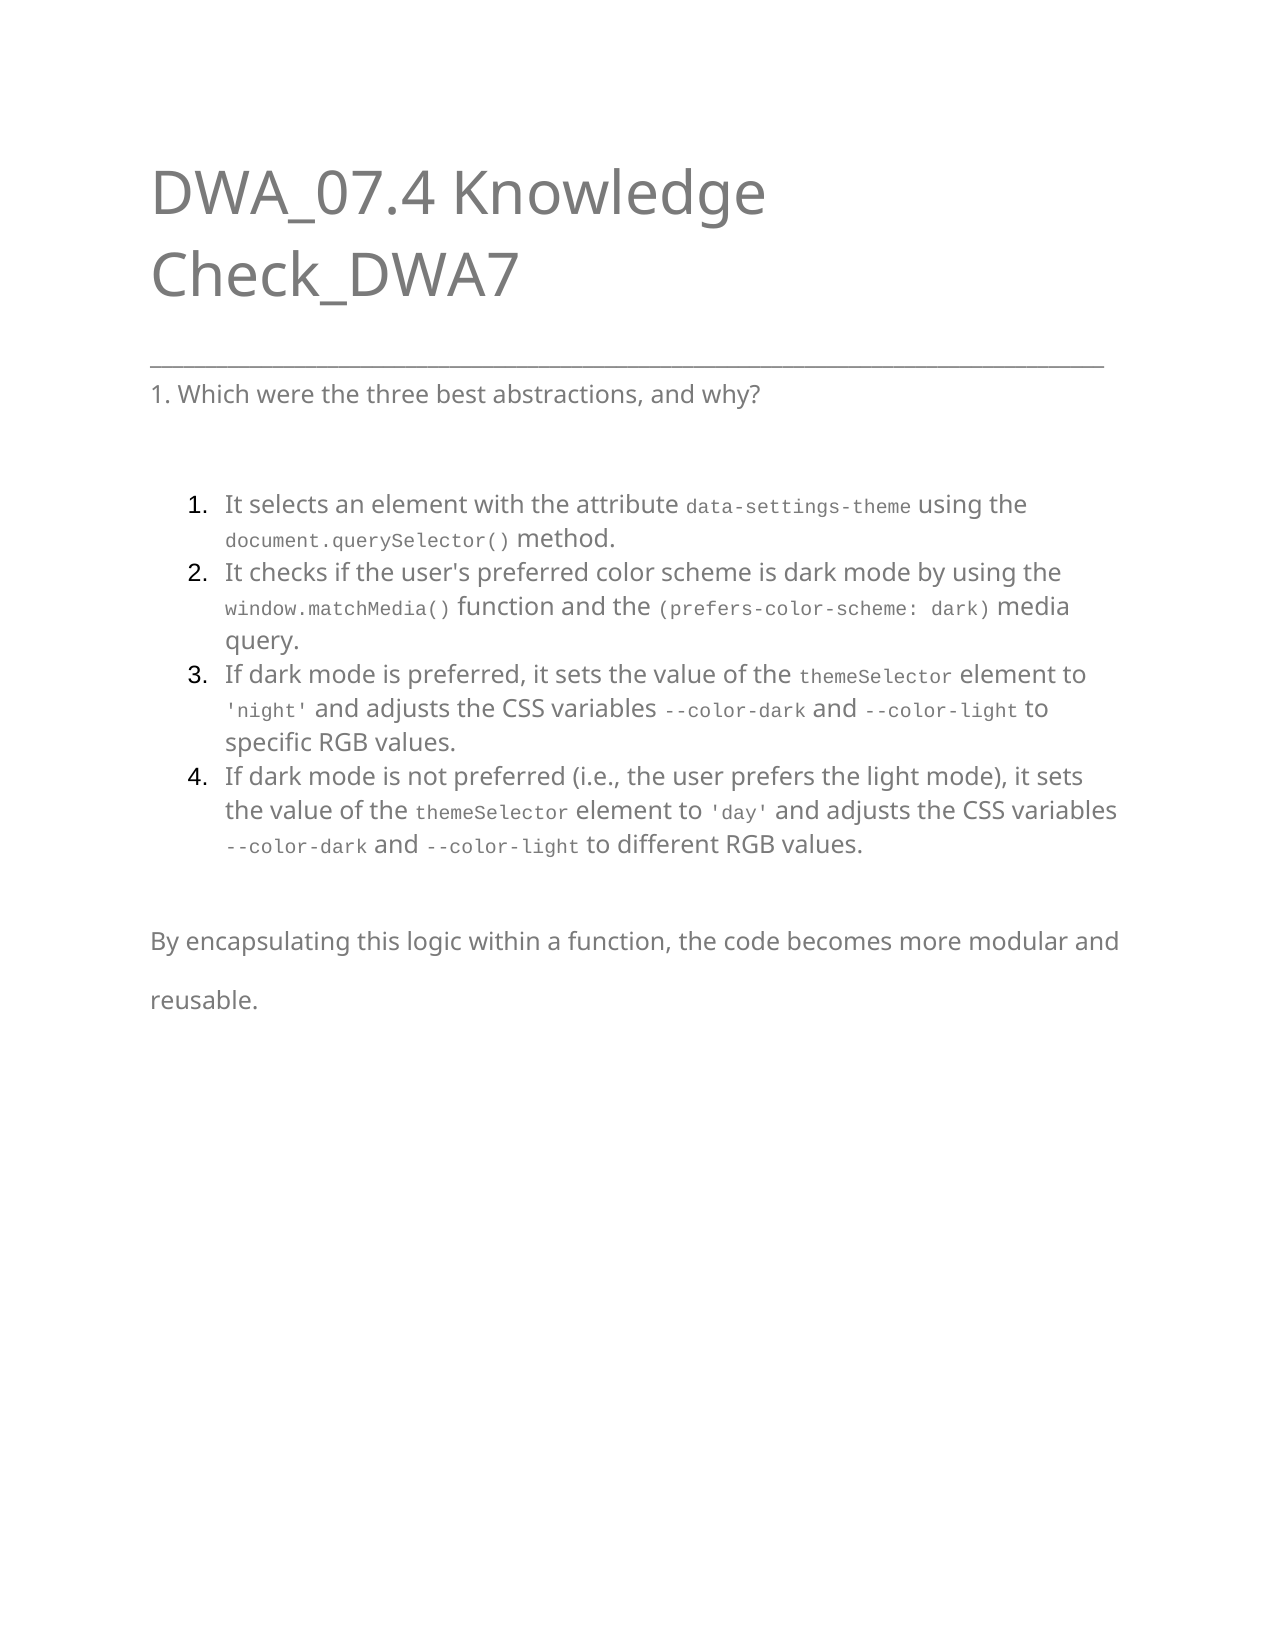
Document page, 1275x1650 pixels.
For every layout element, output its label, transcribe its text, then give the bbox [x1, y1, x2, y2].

text 1. Which were the three best abstractions, and why? [150, 377, 1125, 411]
text By encapsulating this logic within a function, the code becomes more modular and reusable. [150, 923, 1125, 1017]
subtitle DWA_07.4 Knowledge Check_DWA7 [150, 150, 1125, 314]
list If dark mode is not preferred (i.e., the user prefers the light mode), it sets the value of the themeSelector element to 'day' and adjusts the CSS variables --color-dark and --color-light to different RGB values. [187, 759, 1125, 861]
list It checks if the user's preferred color scheme is dark mode by using the window.matchMedia() function and the (prefers-color-scheme: dark) media query. [187, 554, 1125, 657]
list It selects an element with the attribute data-settings-theme using the document.querySelector() method. [187, 486, 1125, 554]
text ______________________________________________________________________________________ [150, 337, 1125, 372]
list If dark mode is preferred, it sets the value of the themeSelector element to 'night' and adjusts the CSS variables --color-dark and --color-light to specific RGB values. [187, 657, 1125, 759]
